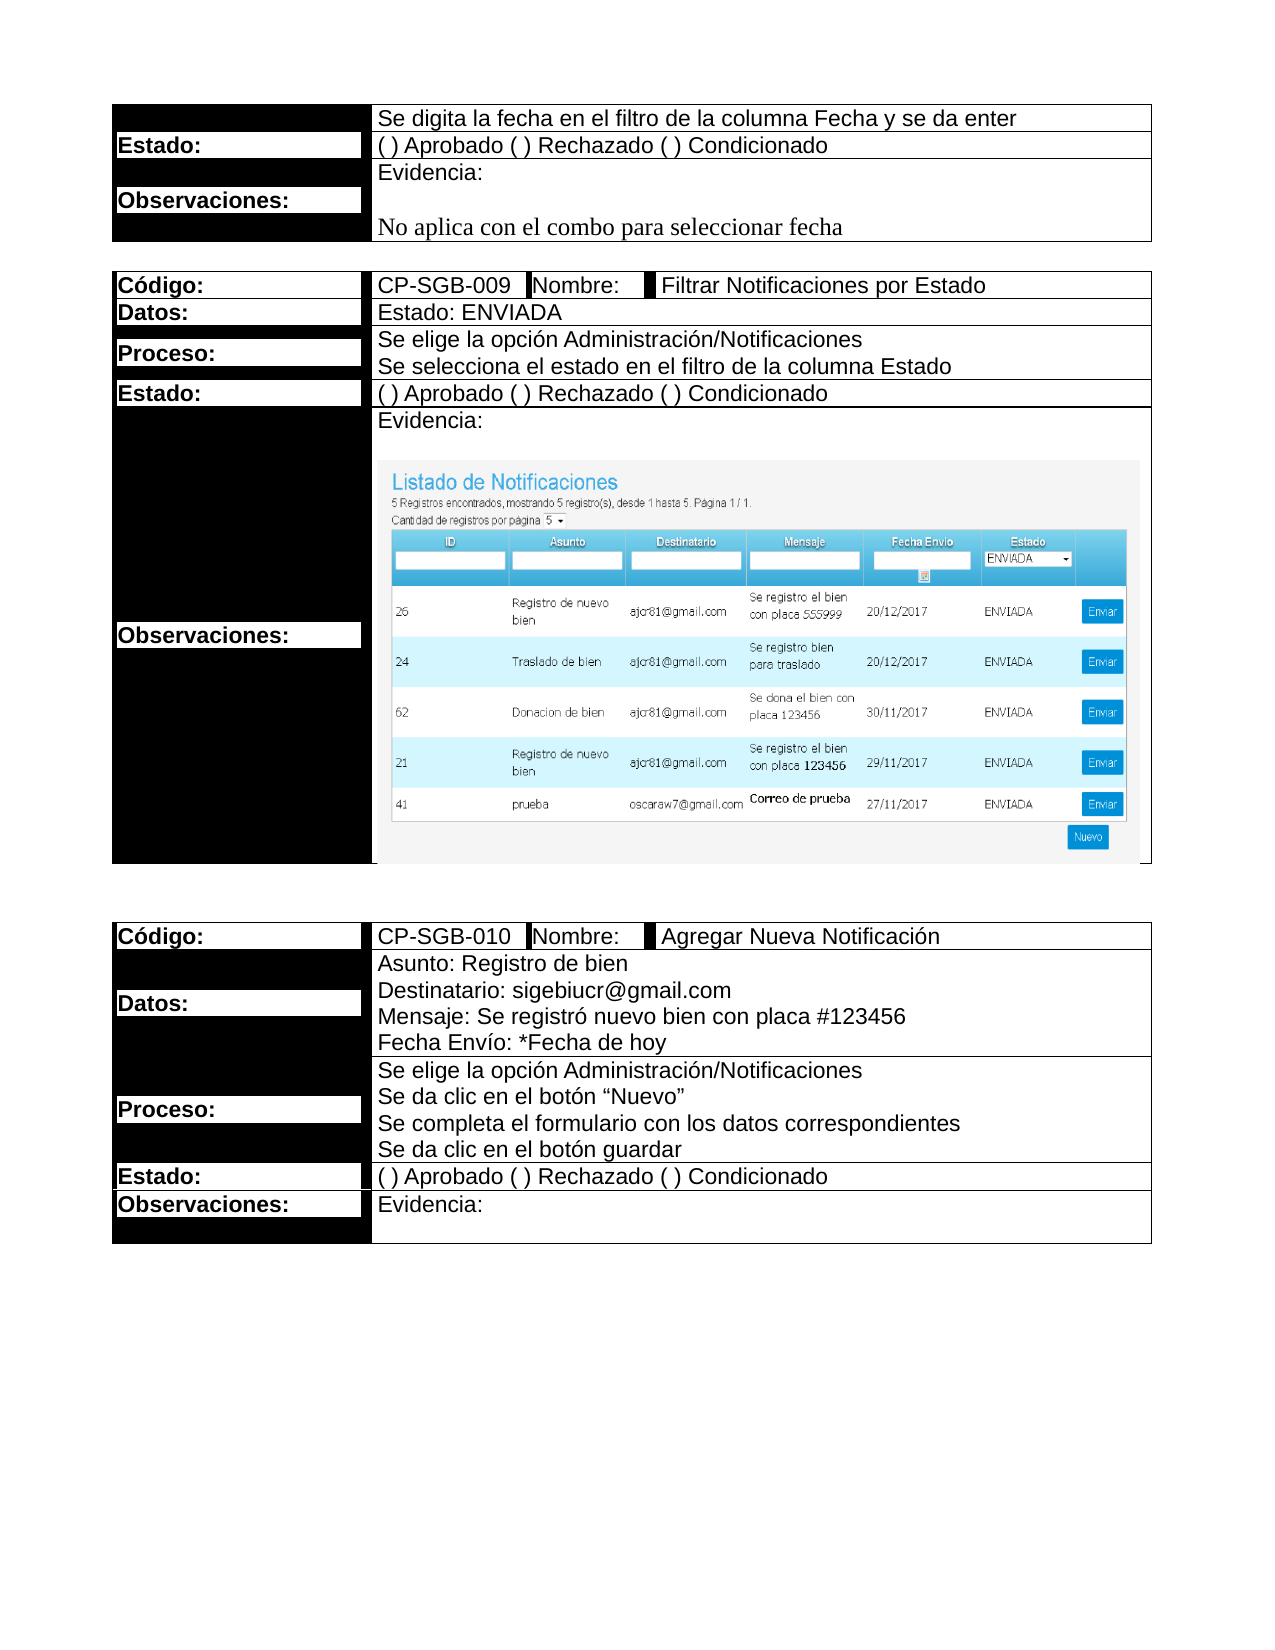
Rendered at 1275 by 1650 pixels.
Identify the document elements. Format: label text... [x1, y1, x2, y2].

table_cell ( ) Aprobado ( ) Rechazado ( ) Condicionado [372, 1163, 1151, 1189]
table_cell Datos: [361, 299, 371, 325]
table_cell Proceso: [113, 326, 371, 379]
table_cell ( ) Aprobado ( ) Rechazado ( ) Condicionado [372, 380, 1151, 406]
table_cell ( ) Aprobado ( ) Rechazado ( ) Condicionado [372, 132, 1151, 158]
table_header CP-SGB-009 [515, 272, 526, 298]
table_cell Observaciones: [113, 408, 371, 863]
table_cell Estado: ENVIADA [372, 299, 1151, 325]
table_header Nombre: [644, 923, 655, 949]
table_header Nombre: [644, 272, 655, 298]
table_cell Observaciones: [113, 1191, 371, 1243]
table_cell Estado: [361, 132, 371, 158]
table_cell Se elige la opción Administración/Notificaciones Se da clic en el botón “Nuevo” Se completa el formulario con los datos correspondientes Se da clic en el botón guardar [372, 1057, 1151, 1162]
table_header Código: [361, 272, 371, 298]
table_cell Se elige la opción Administración/Notificaciones Se selecciona el estado en el filtro de la columna Estado [372, 326, 1151, 379]
table_cell Estado: [361, 1163, 371, 1189]
table_header CP-SGB-010 [515, 923, 526, 949]
table_cell Evidencia: No aplica con el combo para seleccionar fecha [372, 159, 1151, 241]
table_cell Evidencia: [372, 408, 1151, 863]
table_cell Se digita la fecha en el filtro de la columna Fecha y se da enter [372, 105, 1151, 131]
picture [377, 460, 1140, 864]
table_header Código: [361, 923, 371, 949]
table_cell Observaciones: [113, 159, 371, 241]
table_cell Asunto: Registro de bien Destinatario: sigebiucr@gmail.com Mensaje: Se registró nuevo bien con placa #123456 Fecha Envío: *Fecha de hoy [372, 950, 1151, 1056]
table_header Filtrar Notificaciones por Estado [656, 272, 1151, 298]
table_cell Proceso: [113, 1057, 371, 1162]
table_header Agregar Nueva Notificación [656, 923, 1151, 949]
table_cell Datos: [113, 950, 371, 1056]
table_cell Proceso: [113, 105, 371, 131]
table_cell Estado: [361, 380, 371, 406]
table_cell Evidencia: [372, 1191, 1151, 1243]
